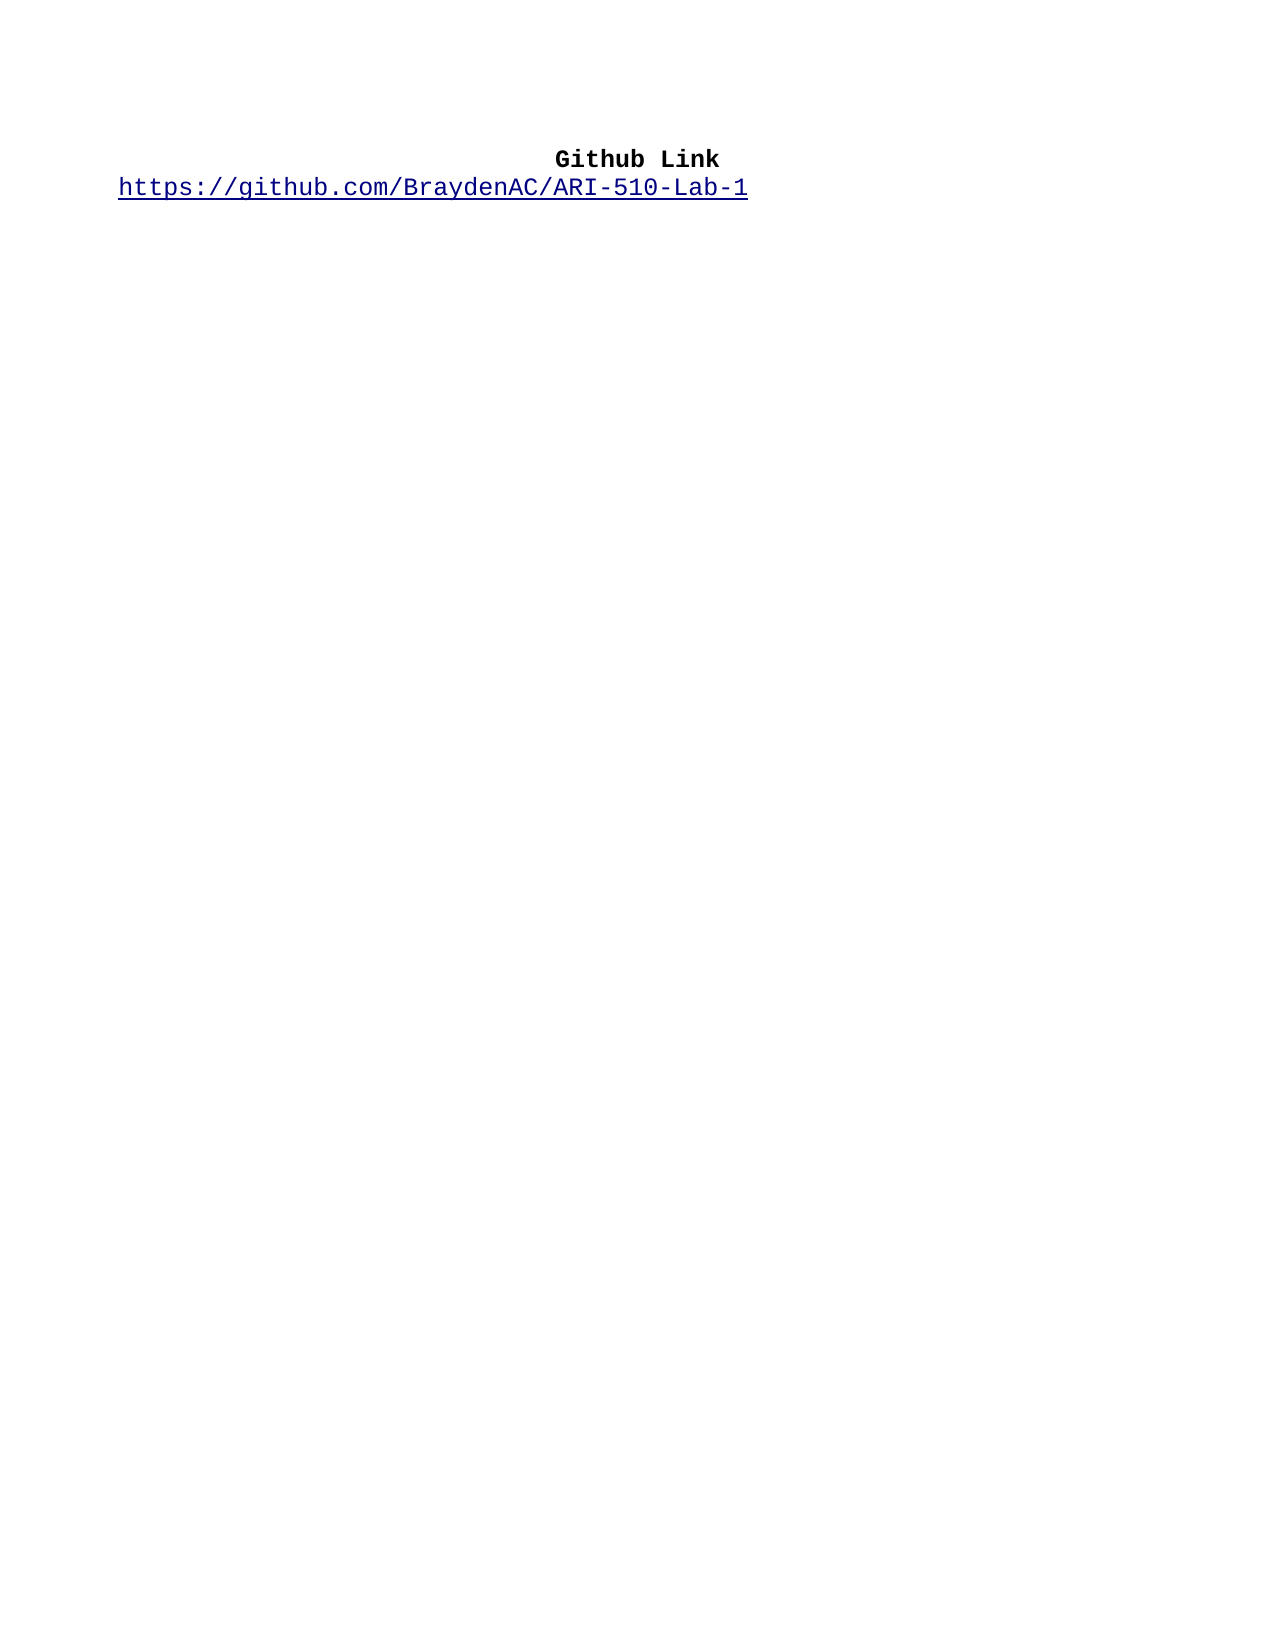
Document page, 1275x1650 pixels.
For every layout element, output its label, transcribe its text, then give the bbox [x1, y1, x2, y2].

text Github Link [118, 146, 1157, 175]
text https://github.com/BraydenAC/ARI-510-Lab-1 [118, 175, 1157, 203]
